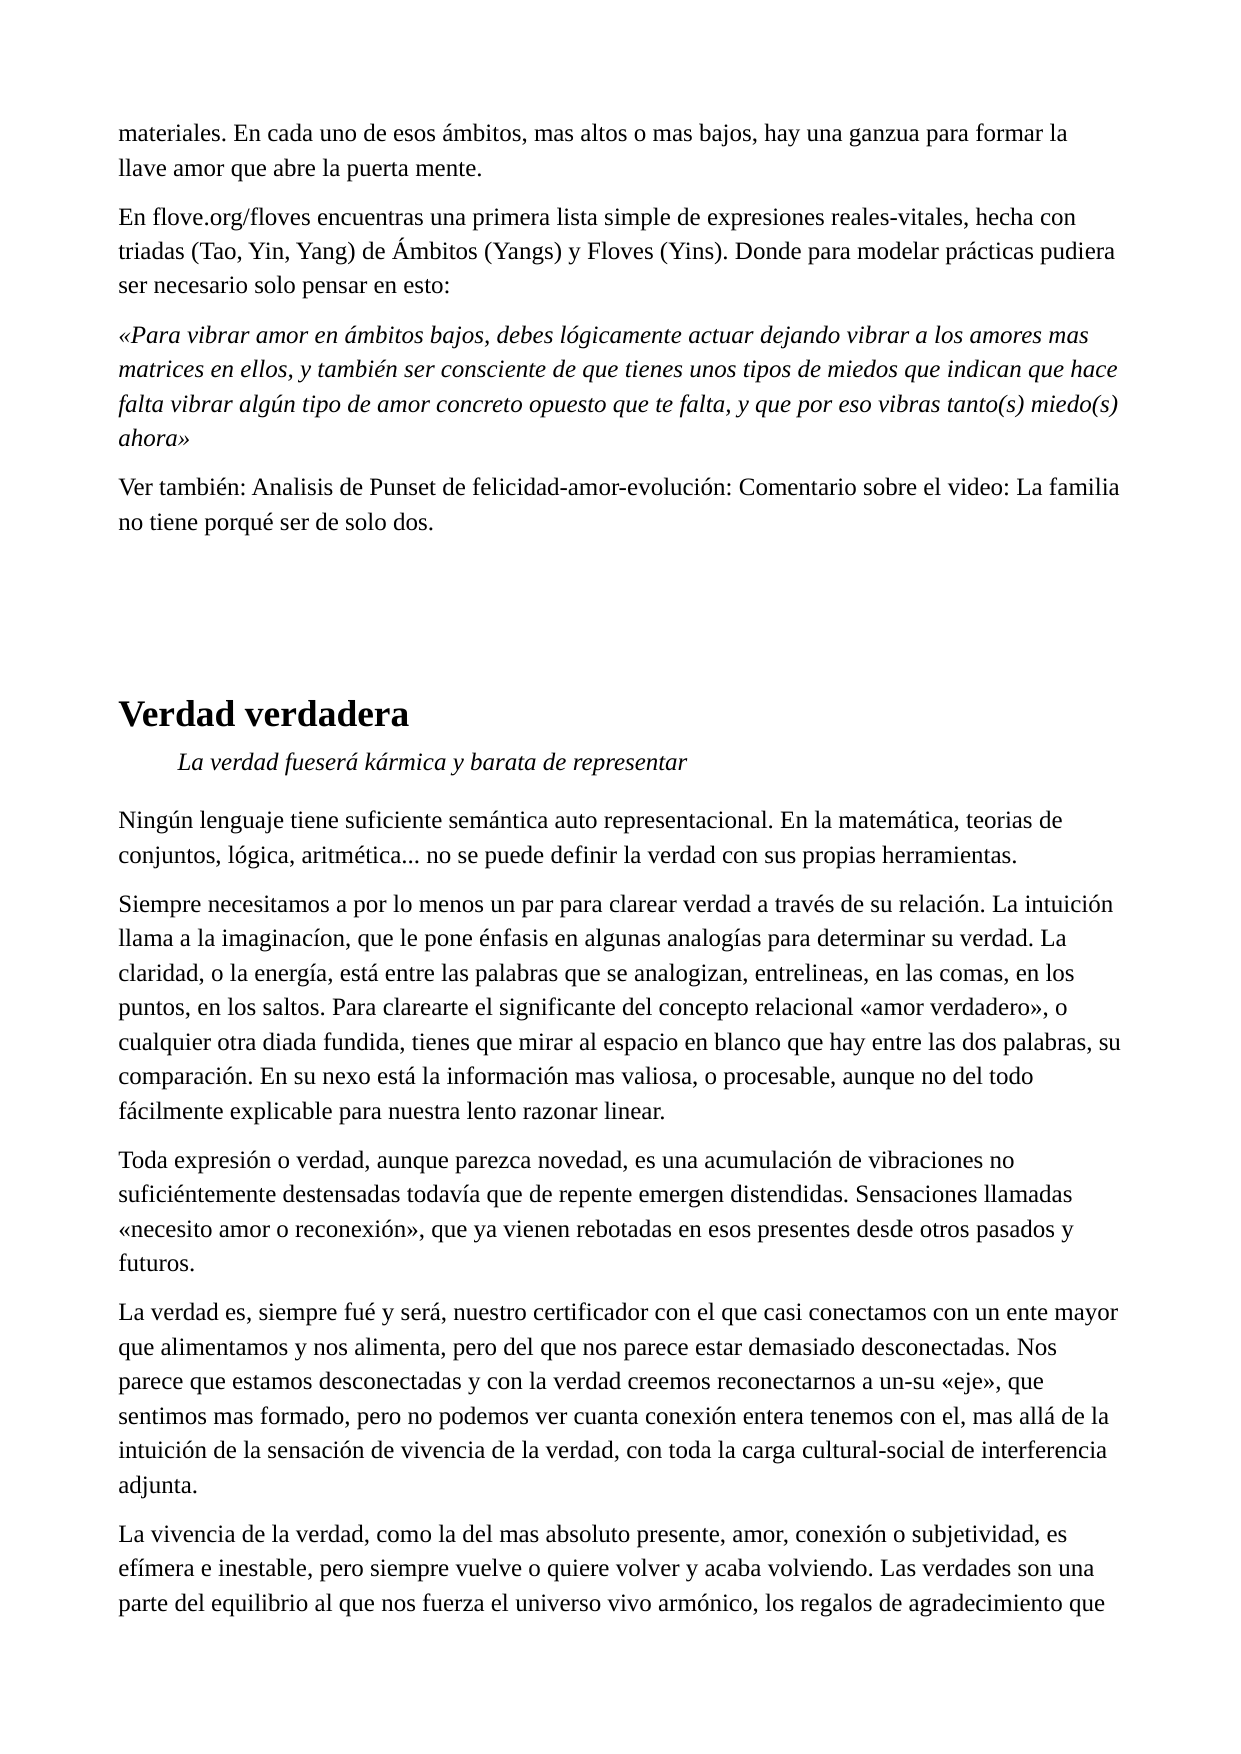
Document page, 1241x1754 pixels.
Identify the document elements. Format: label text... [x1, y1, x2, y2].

text Siempre necesitamos a por lo menos un par para clarear verdad a través de su relación. La intuición llama a la imaginacíon, que le pone énfasis en algunas analogías para determinar su verdad. La claridad, o la energía, está entre las palabras que se analogizan, entrelineas, en las comas, en los puntos, en los saltos. Para clarearte el significante del concepto relacional «amor verdadero», o cualquier otra diada fundida, tienes que mirar al espacio en blanco que hay entre las dos palabras, su comparación. En su nexo está la información mas valiosa, o procesable, aunque no del todo fácilmente explicable para nuestra lento razonar linear. [118, 889, 1122, 1124]
text En flove.org/floves encuentras una primera lista simple de expresiones reales-vitales, hecha con triadas (Tao, Yin, Yang) de Ámbitos (Yangs) y Floves (Yins). Donde para modelar prácticas pudiera ser necesario solo pensar en esto: [118, 202, 1122, 299]
text Toda expresión o verdad, aunque parezca novedad, es una acumulación de vibraciones no suficiéntemente destensadas todavía que de repente emergen distendidas. Sensaciones llamadas «necesito amor o reconexión», que ya vienen rebotadas en esos presentes desde otros pasados y futuros. [118, 1145, 1122, 1277]
text La verdad es, siempre fué y será, nuestro certificador con el que casi conectamos con un ente mayor que alimentamos y nos alimenta, pero del que nos parece estar demasiado desconectadas. Nos parece que estamos desconectadas y con la verdad creemos reconectarnos a un-su «eje», que sentimos mas formado, pero no podemos ver cuanta conexión entera tenemos con el, mas allá de la intuición de la sensación de vivencia de la verdad, con toda la carga cultural-social de interferencia adjunta. [118, 1297, 1122, 1498]
subtitle Verdad verdadera [118, 692, 1122, 735]
text «Para vibrar amor en ámbitos bajos, debes lógicamente actuar dejando vibrar a los amores mas matrices en ellos, y también ser consciente de que tienes unos tipos de miedos que indican que hace falta vibrar algún tipo de amor concreto opuesto que te falta, y que por eso vibras tanto(s) miedo(s) ahora» [118, 320, 1122, 452]
text La verdad fueserá kármica y barata de representar [177, 747, 1063, 776]
text La vivencia de la verdad, como la del mas absoluto presente, amor, conexión o subjetividad, es efímera e inestable, pero siempre vuelve o quiere volver y acaba volviendo. Las verdades son una parte del equilibrio al que nos fuerza el universo vivo armónico, los regalos de agradecimiento que [118, 1519, 1122, 1617]
text Ver también: Analisis de Punset de felicidad-amor-evolución: Comentario sobre el video: La familia no tiene porqué ser de solo dos. [118, 472, 1122, 535]
text materiales. En cada uno de esos ámbitos, mas altos o mas bajos, hay una ganzua para formar la llave amor que abre la puerta mente. [118, 118, 1122, 181]
text Ningún lenguaje tiene suficiente semántica auto representacional. En la matemática, teorias de conjuntos, lógica, aritmética... no se puede definir la verdad con sus propias herramientas. [118, 805, 1122, 869]
